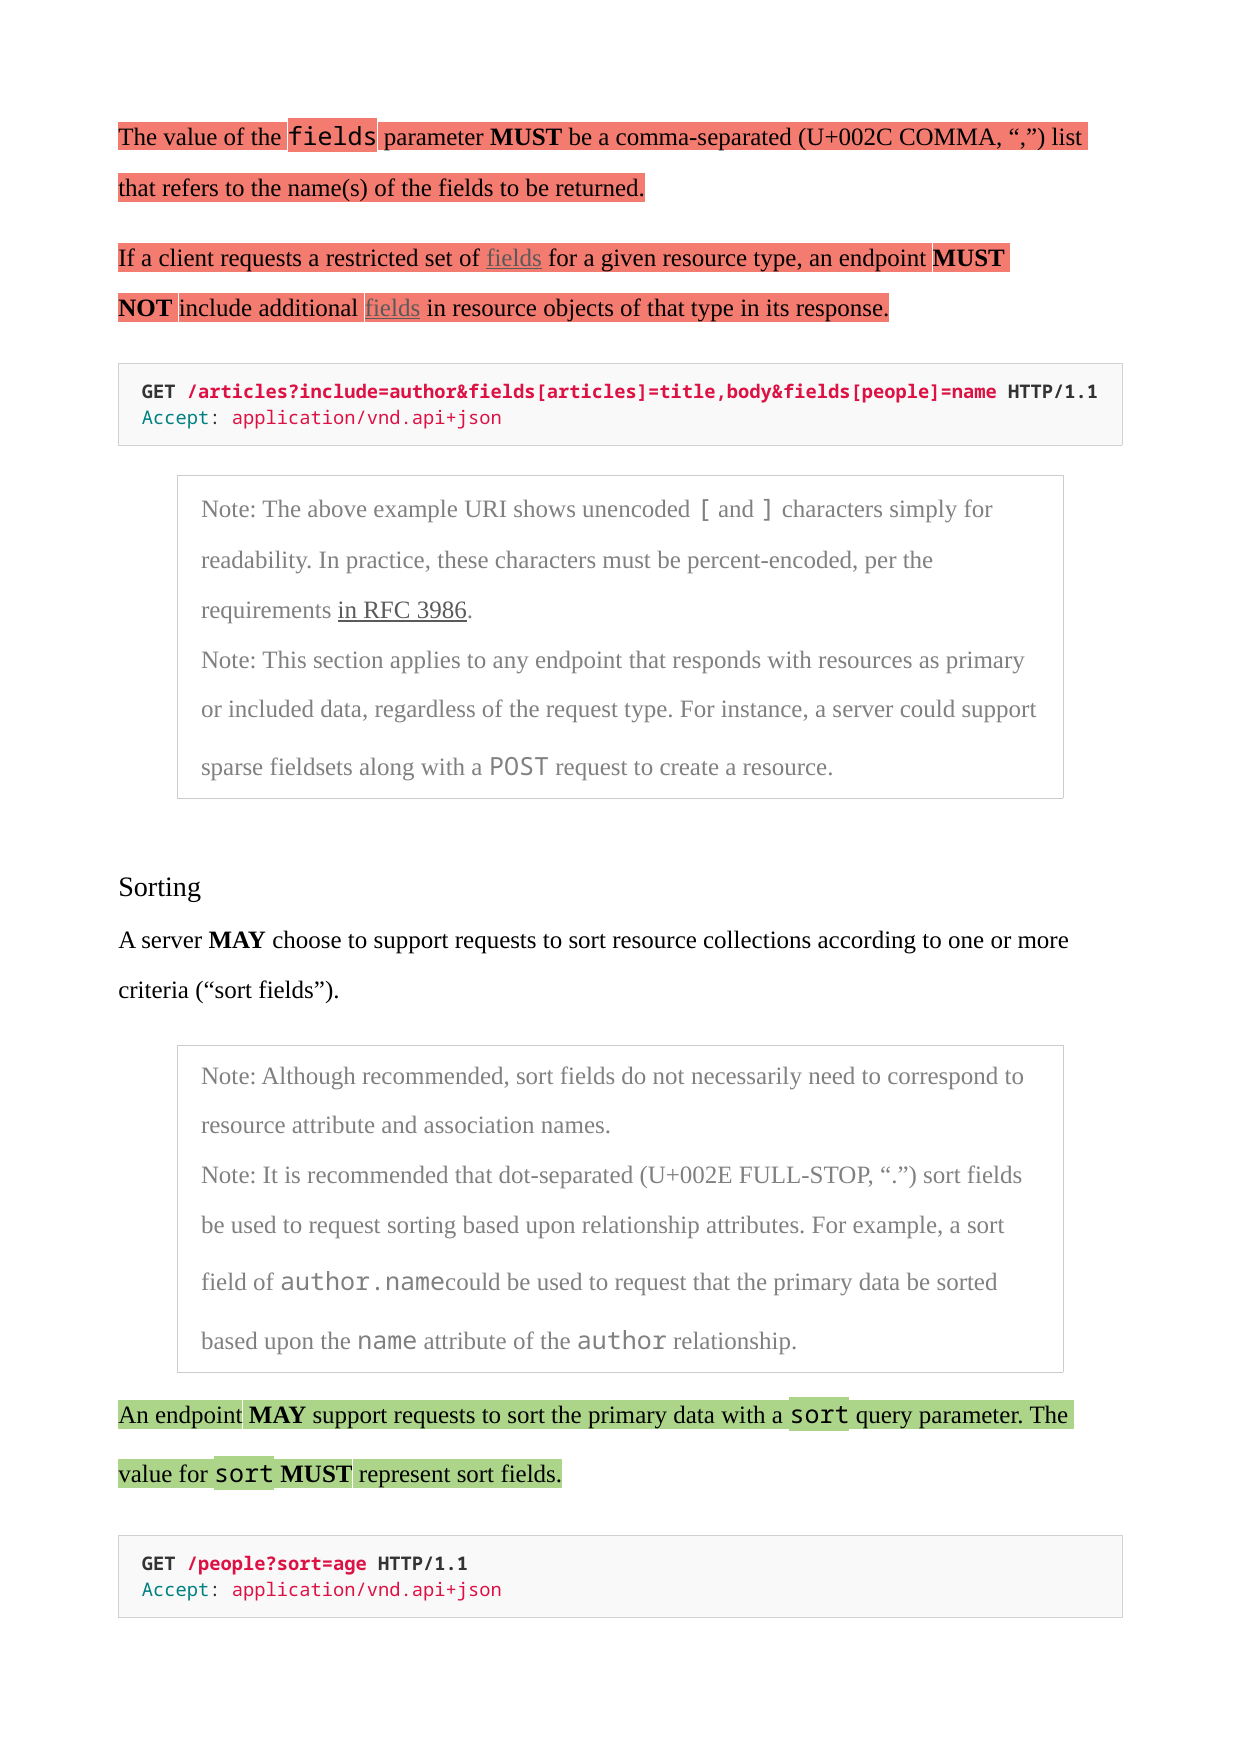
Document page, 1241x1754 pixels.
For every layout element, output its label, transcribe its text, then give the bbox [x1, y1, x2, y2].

text Note: The above example URI shows unencoded [ and ] characters simply for readability. In practice, these characters must be percent-encoded, per the requirements in RFC 3986. [178, 476, 1063, 624]
text Note: It is recommended that dot-separated (U+002E FULL-STOP, “.”) sort fields be used to request sorting based upon relationship attributes. For example, a sort field of author.namecould be used to request that the primary data be sorted based upon the name attribute of the author relationship. [178, 1144, 1063, 1372]
text Accept: application/vnd.api+json [119, 1560, 1122, 1617]
text Note: Although recommended, sort fields do not necessarily need to correspond to resource attribute and association names. [178, 1046, 1063, 1139]
text The value of the fields parameter MUST be a comma-separated (U+002C COMMA, “,”) list that refers to the name(s) of the fields to be returned. [118, 118, 1122, 202]
text If a client requests a restricted set of fields for a given resource type, an endpoint MUST NOT include additional fields in resource objects of that type in its response. [118, 243, 1122, 322]
text An endpoint MAY support requests to sort the primary data with a sort query parameter. The value for sort MUST represent sort fields. [118, 1397, 1122, 1490]
text A server MAY choose to support requests to sort resource collections according to one or more criteria (“sort fields”). [118, 925, 1122, 1004]
subtitle Sorting [118, 869, 1122, 902]
text Accept: application/vnd.api+json [119, 388, 1122, 445]
text GET /articles?include=author&fields[articles]=title,body&fields[people]=name HTTP/1.1 [119, 364, 1122, 388]
text Note: This section applies to any endpoint that responds with resources as primary or included data, regardless of the request type. For instance, a server could support sparse fieldsets along with a POST request to create a resource. [178, 629, 1063, 798]
text GET /people?sort=age HTTP/1.1 [119, 1536, 1122, 1560]
